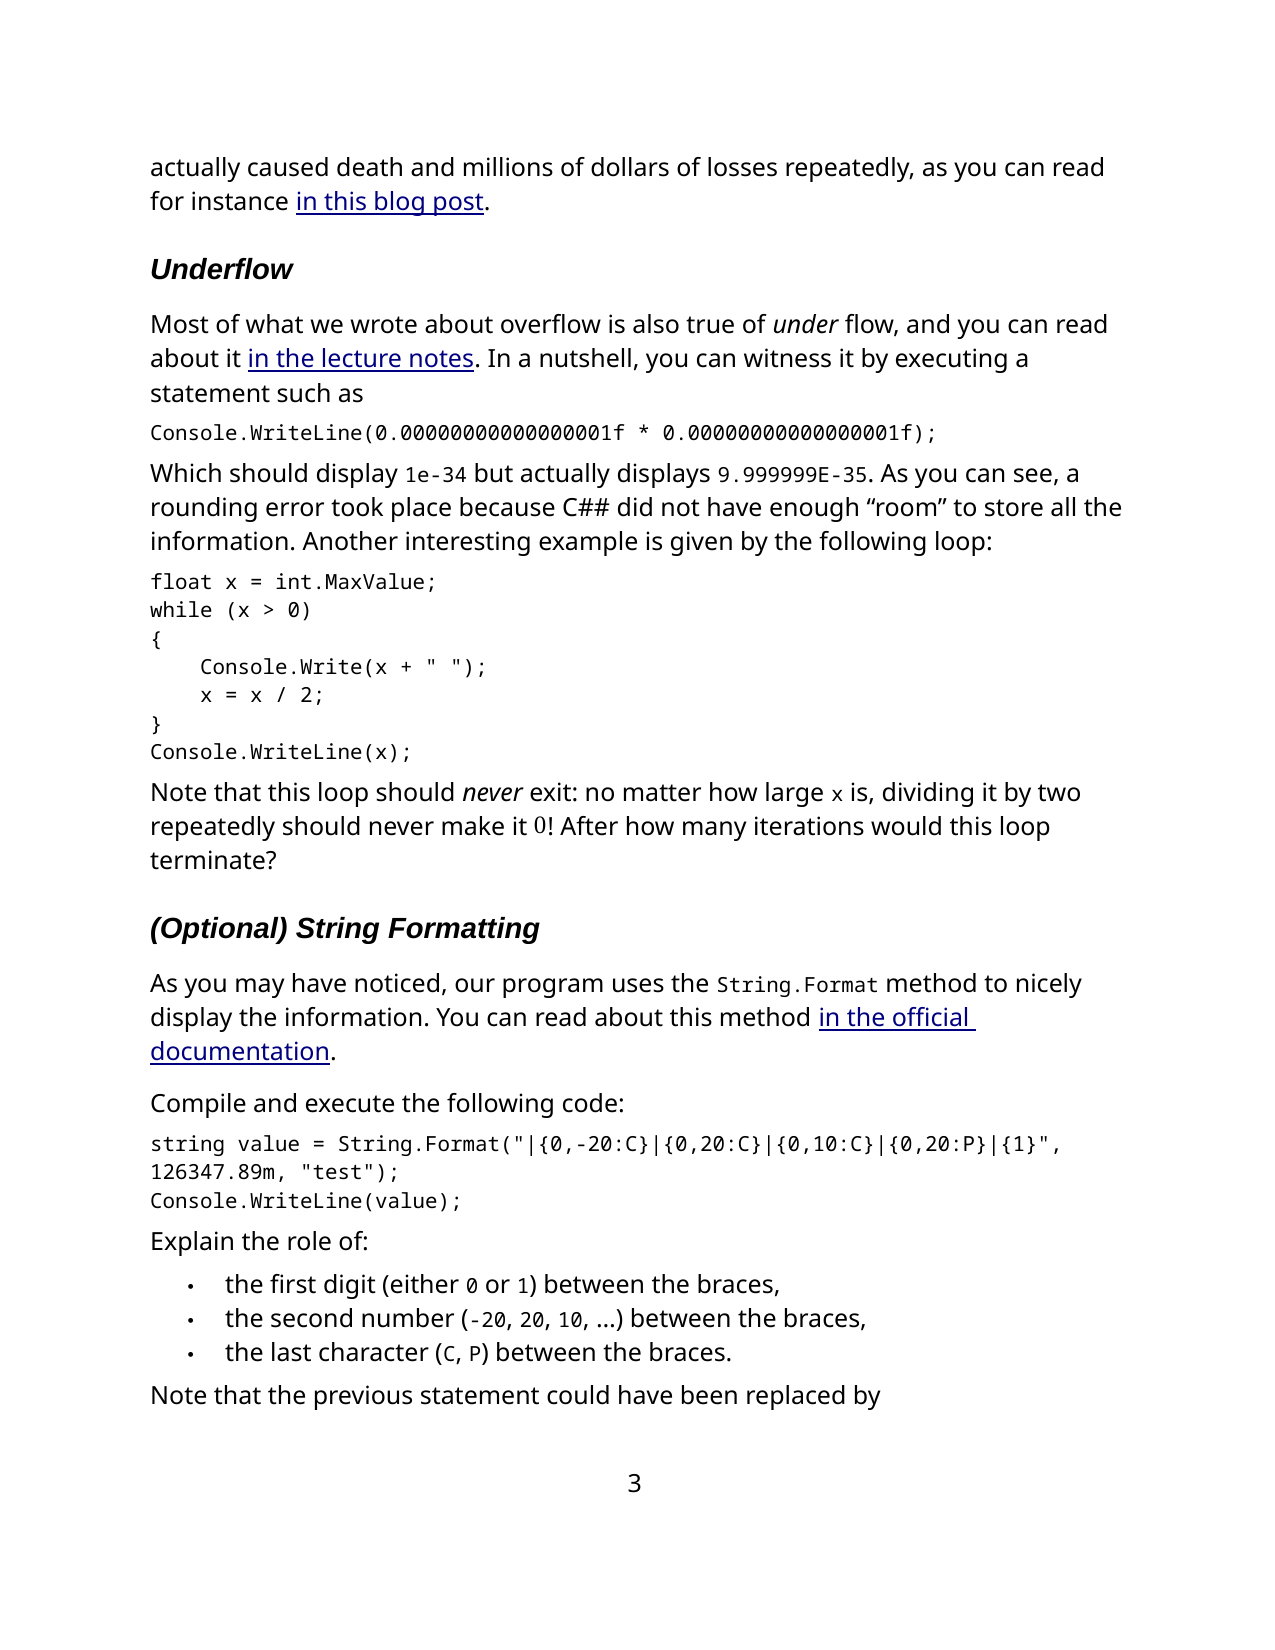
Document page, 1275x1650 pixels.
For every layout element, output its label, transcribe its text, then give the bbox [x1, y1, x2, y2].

text Console.WriteLine(value); [150, 1186, 1125, 1214]
text Console.WriteLine(x); [150, 737, 1125, 766]
text Note that this loop should never exit: no matter how large x is, dividing it by two repeatedly should never make it ! After how many iterations would this loop terminate? [150, 775, 1125, 877]
text As you may have noticed, our program uses the String.Format method to nicely display the information. You can read about this method in the official documentation. [150, 966, 1125, 1068]
text Compile and execute the following code: [150, 1086, 1125, 1120]
text string value = String.Format("|{0,-20:C}|{0,20:C}|{0,10:C}|{0,20:P}|{1}", 126347.89m, "test"); [150, 1129, 1125, 1186]
subtitle (Optional) String Formatting [150, 911, 1125, 944]
list the second number (-20, 20, 10, …) between the braces, [187, 1300, 1125, 1334]
text Note that the previous statement could have been replaced by [150, 1377, 1125, 1412]
text while (x > 0) [150, 595, 1125, 624]
list the first digit (either 0 or 1) between the braces, [187, 1266, 1125, 1300]
text } [150, 709, 1125, 737]
text Explain the role of: [150, 1223, 1125, 1257]
text Which should display 1e-34 but actually displays 9.999999E-35. As you can see, a rounding error took place because C## did not have enough “room” to store all the information. Another interesting example is given by the following loop: [150, 456, 1125, 558]
text x = x / 2; [150, 681, 1125, 709]
text float x = int.MaxValue; [150, 567, 1125, 595]
text Console.Write(x + " "); [150, 652, 1125, 681]
text { [150, 624, 1125, 652]
text Console.WriteLine(0.00000000000000001f * 0.00000000000000001f); [150, 418, 1125, 447]
text actually caused death and millions of dollars of losses repeatedly, as you can read for instance in this blog post. [150, 150, 1125, 218]
list the last character (C, P) between the braces. [187, 1334, 1125, 1368]
text Most of what we wrote about overflow is also true of under flow, and you can read about it in the lecture notes. In a nutshell, you can witness it by executing a statement such as [150, 307, 1125, 409]
subtitle Underflow [150, 252, 1125, 286]
